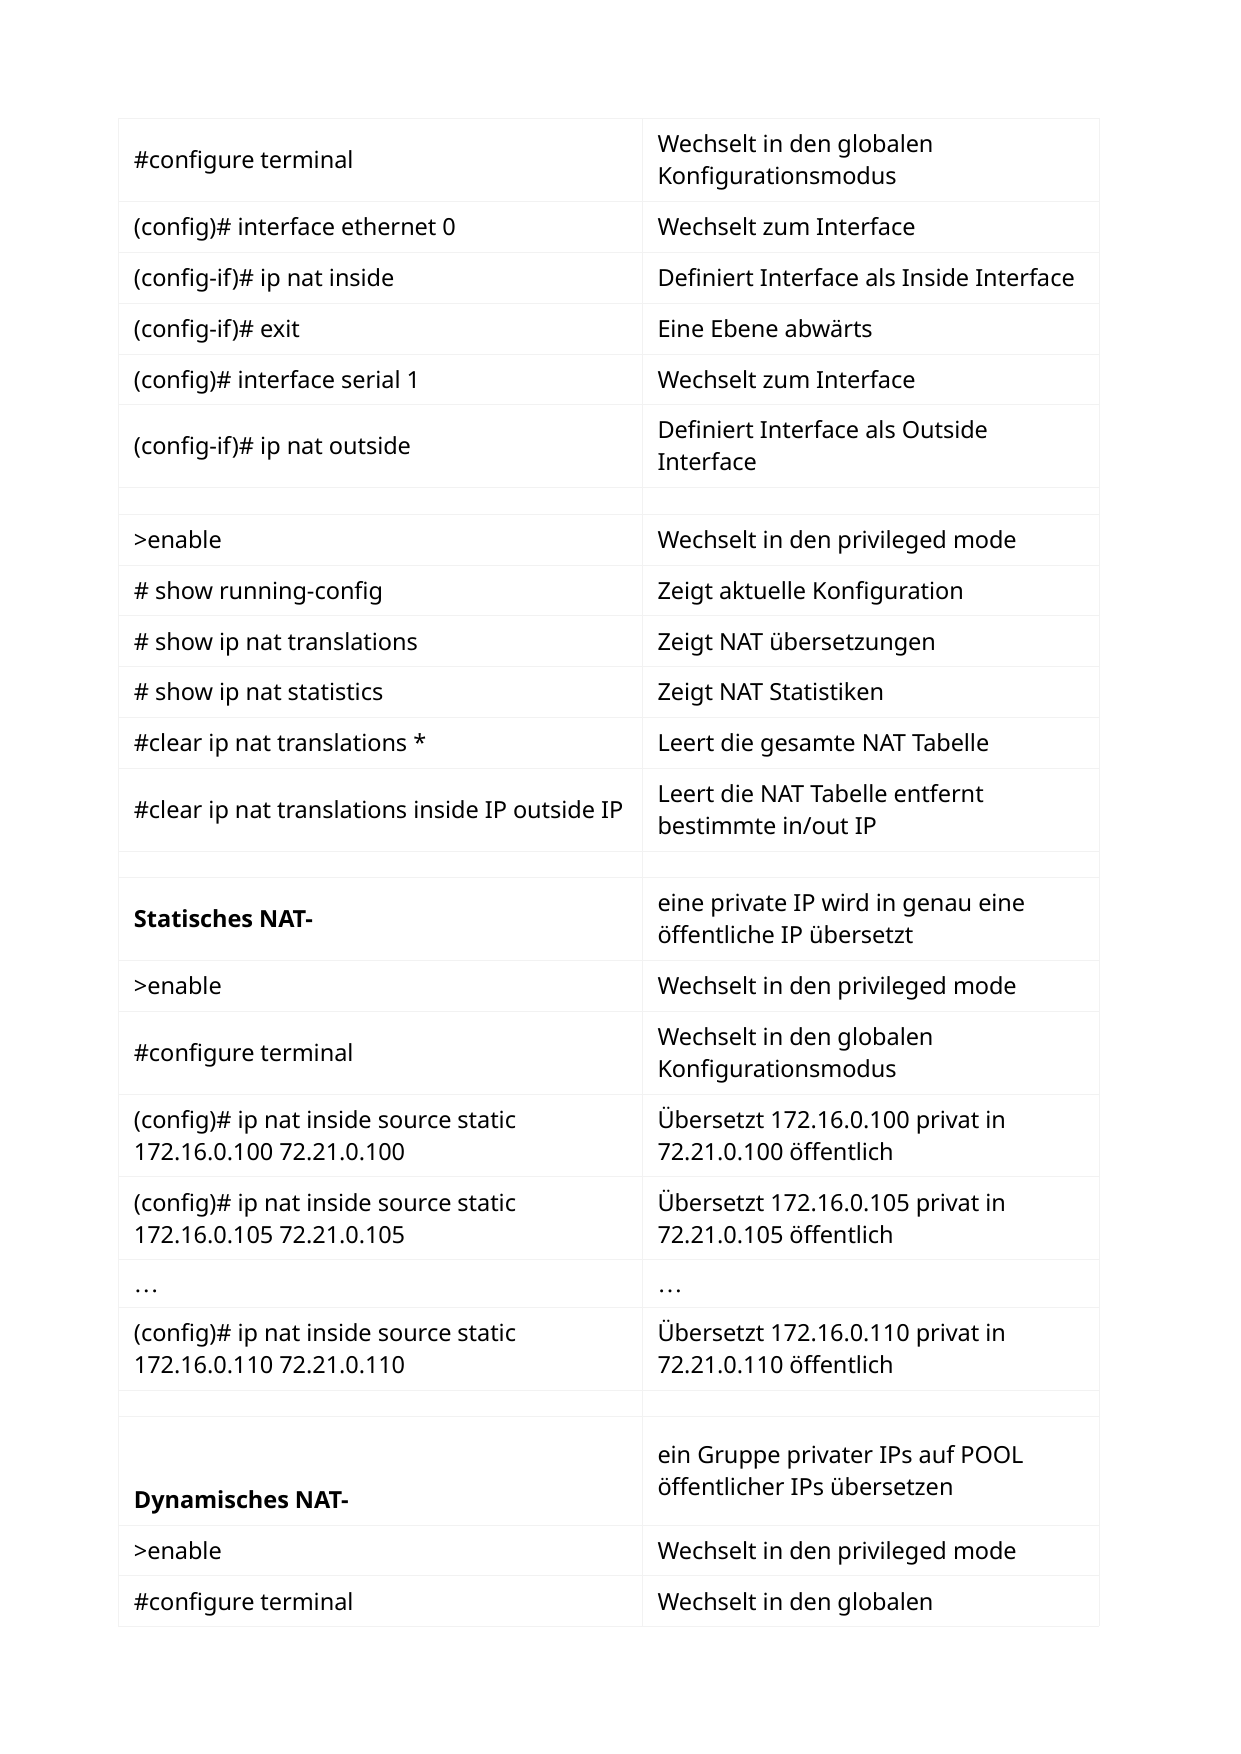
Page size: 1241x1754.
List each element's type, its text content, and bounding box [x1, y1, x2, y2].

table_cell # show ip nat statistics [119, 667, 642, 717]
table_cell … [119, 1260, 642, 1307]
table_cell Wechselt in den privileged mode [643, 961, 1099, 1011]
table_cell Zeigt aktuelle Konfiguration [643, 566, 1099, 615]
table_cell #configure terminal [119, 1012, 642, 1094]
table_cell Definiert Interface als Inside Interface [643, 253, 1099, 303]
table_cell [119, 852, 642, 877]
table_cell Wechselt zum Interface [643, 355, 1099, 404]
table_cell [643, 852, 1099, 877]
table_cell (config-if)# ip nat outside [119, 405, 642, 487]
table_cell Leert die gesamte NAT Tabelle [643, 718, 1099, 768]
table_cell #clear ip nat translations * [119, 718, 642, 768]
table_cell >enable [119, 515, 642, 564]
table_cell (config)# interface serial 1 [119, 355, 642, 404]
table_cell Wechselt zum Interface [643, 202, 1099, 252]
table_cell Eine Ebene abwärts [643, 304, 1099, 353]
table_cell >enable [119, 961, 642, 1011]
table_cell Übersetzt 172.16.0.100 privat in 72.21.0.100 öffentlich [643, 1095, 1099, 1176]
table_cell #configure terminal [119, 119, 642, 201]
table_cell … [643, 1260, 1099, 1307]
table_cell # show running-config [119, 566, 642, 615]
table_cell #configure terminal [119, 1576, 642, 1626]
table_cell [643, 1391, 1099, 1416]
table_cell Definiert Interface als Outside Interface [643, 405, 1099, 487]
table_cell Dynamisches NAT- [119, 1417, 642, 1524]
table_cell (config)# ip nat inside source static 172.16.0.105 72.21.0.105 [119, 1177, 642, 1259]
table_cell eine private IP wird in genau eine öffentliche IP übersetzt [643, 878, 1099, 960]
table_cell [119, 1391, 642, 1416]
table_cell Leert die NAT Tabelle entfernt bestimmte in/out IP [643, 769, 1099, 851]
table_cell #clear ip nat translations inside IP outside IP [119, 769, 642, 851]
table_cell (config)# interface ethernet 0 [119, 202, 642, 252]
table_cell (config-if)# ip nat inside [119, 253, 642, 303]
table_cell >enable [119, 1526, 642, 1575]
table_cell [119, 488, 642, 514]
table_cell Wechselt in den globalen Konfigurationsmodus [643, 1012, 1099, 1094]
table_cell Übersetzt 172.16.0.110 privat in 72.21.0.110 öffentlich [643, 1308, 1099, 1390]
table_cell Wechselt in den privileged mode [643, 1526, 1099, 1575]
table_cell Wechselt in den globalen Konfigurationsmodus [643, 119, 1099, 201]
table_cell Statisches NAT- [119, 878, 642, 960]
table_cell (config)# ip nat inside source static 172.16.0.110 72.21.0.110 [119, 1308, 642, 1390]
table_cell # show ip nat translations [119, 616, 642, 666]
table_cell [643, 488, 1099, 514]
table_cell Übersetzt 172.16.0.105 privat in 72.21.0.105 öffentlich [643, 1177, 1099, 1259]
table_cell (config)# ip nat inside source static 172.16.0.100 72.21.0.100 [119, 1095, 642, 1176]
table_cell ein Gruppe privater IPs auf POOL öffentlicher IPs übersetzen [643, 1417, 1099, 1524]
table_cell Zeigt NAT Statistiken [643, 667, 1099, 717]
table_cell (config-if)# exit [119, 304, 642, 353]
table_cell Wechselt in den globalen [643, 1576, 1099, 1626]
table_cell Zeigt NAT übersetzungen [643, 616, 1099, 666]
table_cell Wechselt in den privileged mode [643, 515, 1099, 564]
